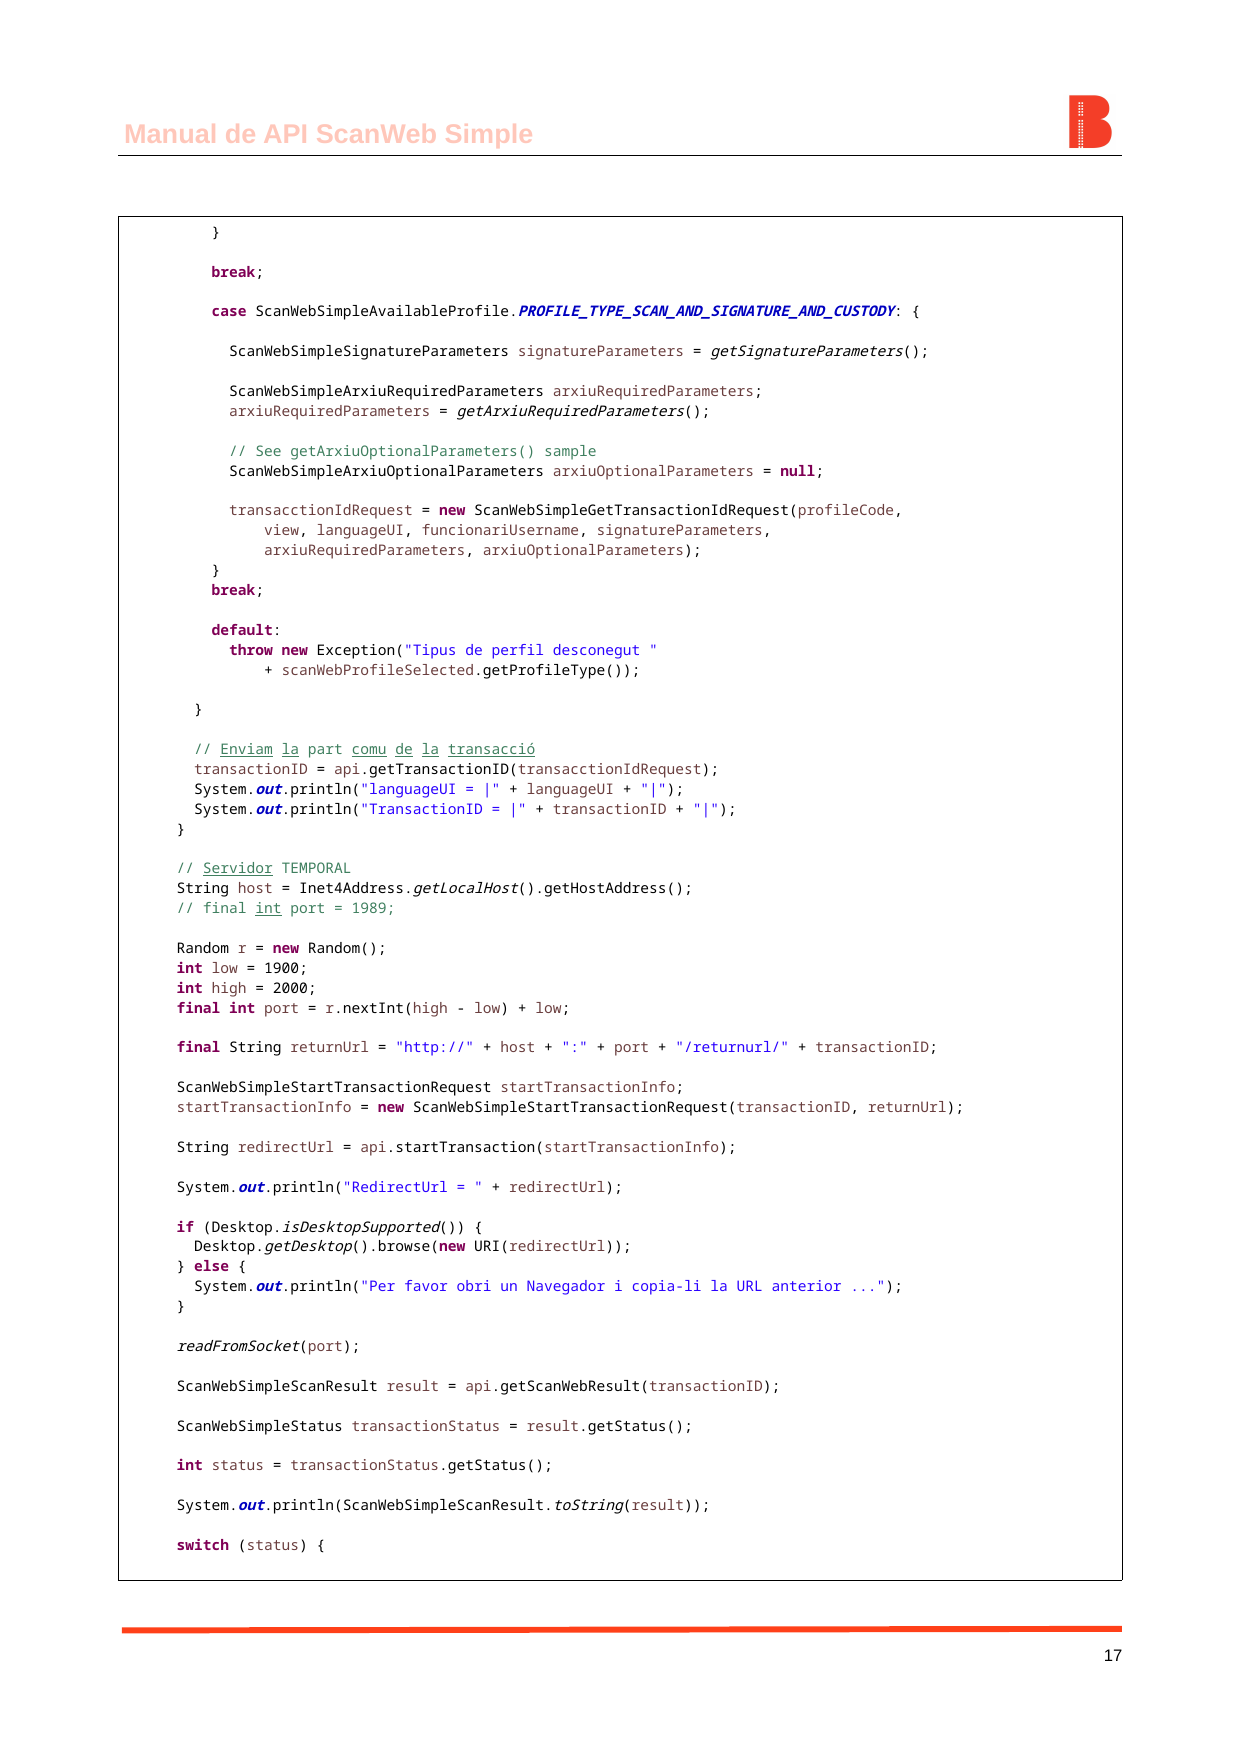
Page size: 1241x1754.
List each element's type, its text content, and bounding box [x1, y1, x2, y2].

picture [1063, 94, 1117, 150]
table_header } break; case ScanWebSimpleAvailableProfile.PROFILE_TYPE_SCAN_AND_SIGNATURE_AND_CUSTODY: { ScanWebSimpleSignatureParameters signatureParameters = getSignatureParameters(); ScanWebSimpleArxiuRequiredParameters arxiuRequiredParameters; arxiuRequiredParameters = getArxiuRequiredParameters(); // See getArxiuOptionalParameters() sample ScanWebSimpleArxiuOptionalParameters arxiuOptionalParameters = null; transacctionIdRequest = new ScanWebSimpleGetTransactionIdRequest(profileCode, view, languageUI, funcionariUsername, signatureParameters, arxiuRequiredParameters, arxiuOptionalParameters); } break; default: throw new Exception("Tipus de perfil desconegut " + scanWebProfileSelected.getProfileType()); } // Enviam la part comu de la transacció transactionID = api.getTransactionID(transacctionIdRequest); System.out.println("languageUI = |" + languageUI + "|"); System.out.println("TransactionID = |" + transactionID + "|"); } // Servidor TEMPORAL String host = Inet4Address.getLocalHost().getHostAddress(); // final int port = 1989; Random r = new Random(); int low = 1900; int high = 2000; final int port = r.nextInt(high - low) + low; final String returnUrl = "http://" + host + ":" + port + "/returnurl/" + transactionID; ScanWebSimpleStartTransactionRequest startTransactionInfo; startTransactionInfo = new ScanWebSimpleStartTransactionRequest(transactionID, returnUrl); String redirectUrl = api.startTransaction(startTransactionInfo); System.out.println("RedirectUrl = " + redirectUrl); if (Desktop.isDesktopSupported()) { Desktop.getDesktop().browse(new URI(redirectUrl)); } else { System.out.println("Per favor obri un Navegador i copia-li la URL anterior ..."); } readFromSocket(port); ScanWebSimpleScanResult result = api.getScanWebResult(transactionID); ScanWebSimpleStatus transactionStatus = result.getStatus(); int status = transactionStatus.getStatus(); System.out.println(ScanWebSimpleScanResult.toString(result)); switch (status) { [119, 217, 1122, 1580]
